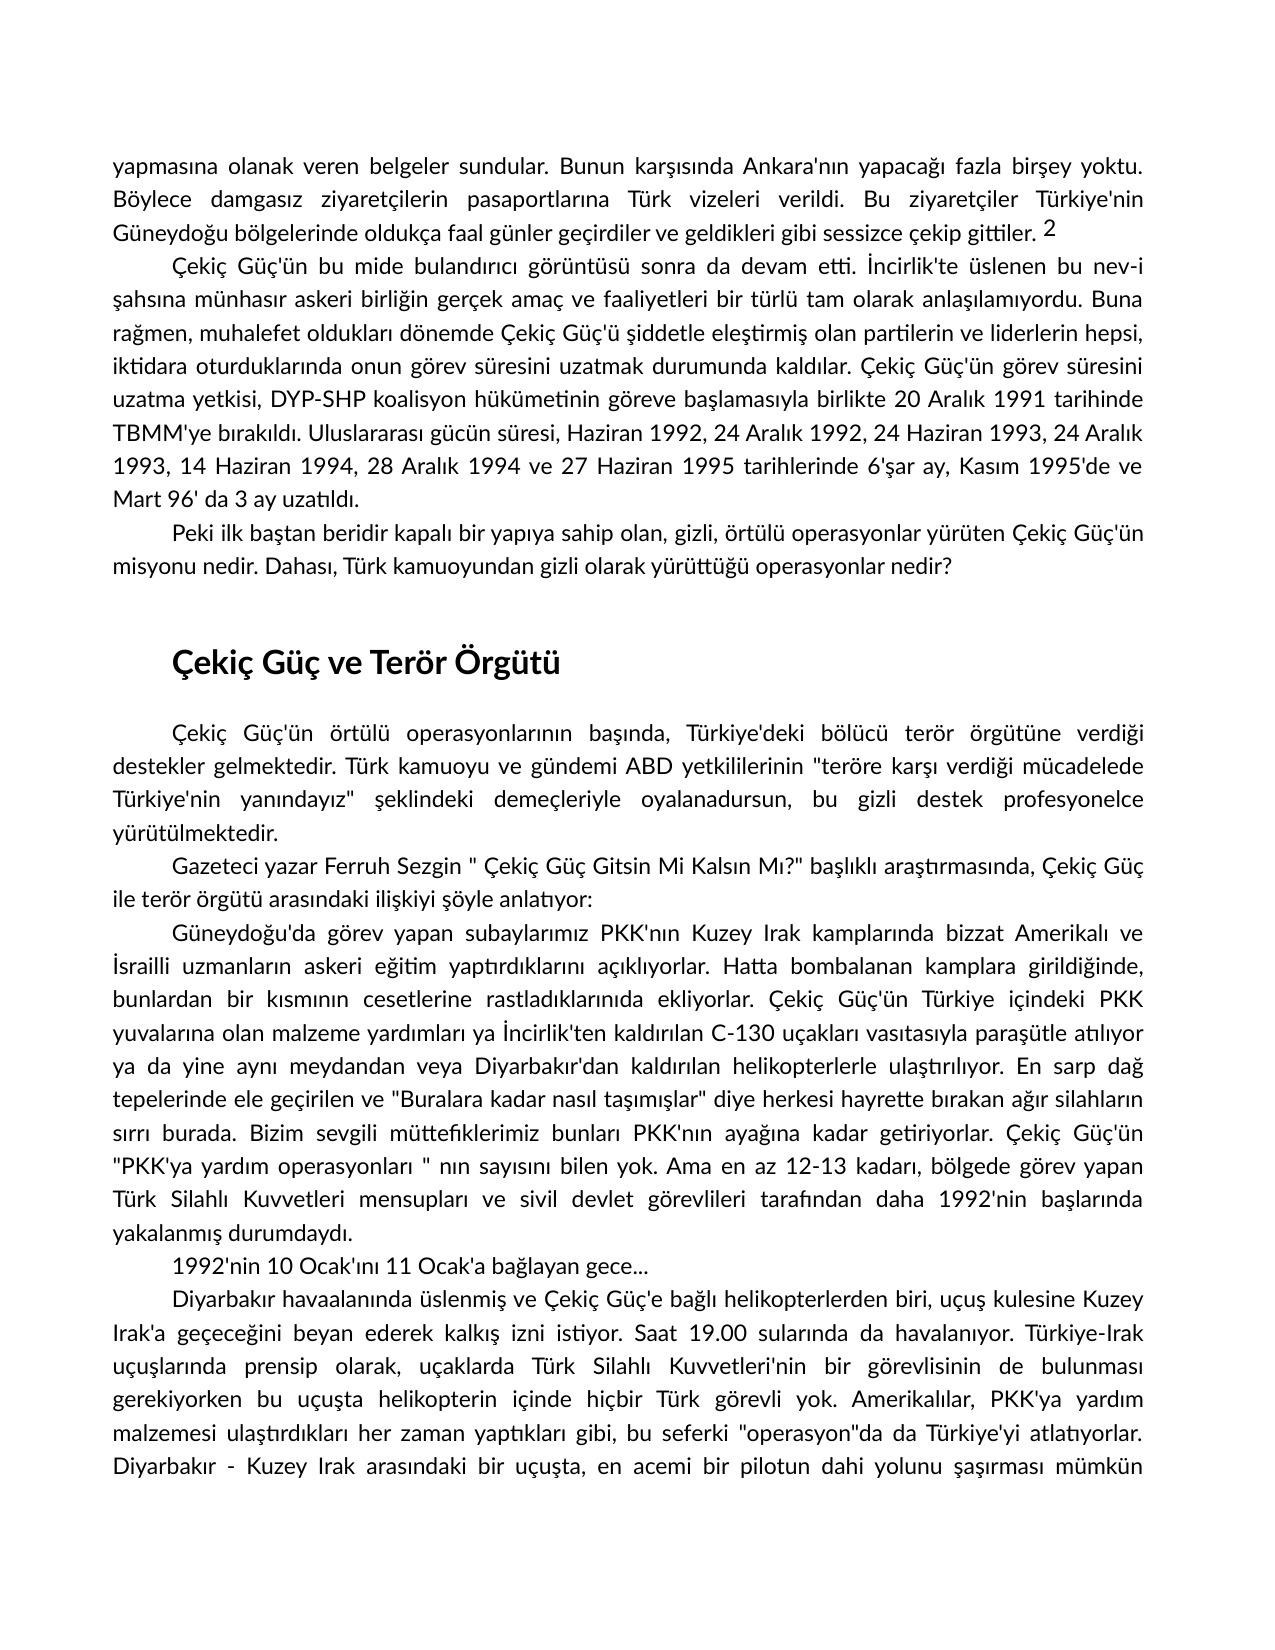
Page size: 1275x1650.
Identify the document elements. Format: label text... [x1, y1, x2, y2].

subtitle Çekiç Güç ve Terör Örgütü [112, 648, 1145, 681]
text Çekiç Güç'ün bu mide bulandırıcı görüntüsü sonra da devam etti. İncirlik'te üslenen bu nev-i şahsına münhasır askeri birliğin gerçek amaç ve faaliyetleri bir türlü tam olarak anlaşılamıyordu. Buna rağmen, muhalefet oldukları dönemde Çekiç Güç'ü şiddetle eleştirmiş olan partilerin ve liderlerin hepsi, iktidara oturduklarında onun görev süresini uzatmak durumunda kaldılar. Çekiç Güç'ün görev süresini uzatma yetkisi, DYP-SHP koalisyon hükümetinin göreve başlamasıyla birlikte 20 Aralık 1991 tarihinde TBMM'ye bırakıldı. Uluslararası gücün süresi, Haziran 1992, 24 Aralık 1992, 24 Haziran 1993, 24 Aralık 1993, 14 Haziran 1994, 28 Aralık 1994 ve 27 Haziran 1995 tarihlerinde 6'şar ay, Kasım 1995'de ve Mart 96' da 3 ay uzatıldı. [112, 248, 1145, 514]
text Güneydoğu'da görev yapan subaylarımız PKK'nın Kuzey Irak kamplarında bizzat Amerikalı ve İsrailli uzmanların askeri eğitim yaptırdıklarını açıklıyorlar. Hatta bombalanan kamplara girildiğinde, bunlardan bir kısmının cesetlerine rastladıklarınıda ekliyorlar. Çekiç Güç'ün Türkiye içindeki PKK yuvalarına olan malzeme yardımları ya İncirlik'ten kaldırılan C-130 uçakları vasıtasıyla paraşütle atılıyor ya da yine aynı meydandan veya Diyarbakır'dan kaldırılan helikopterlerle ulaştırılıyor. En sarp dağ tepelerinde ele geçirilen ve "Buralara kadar nasıl taşımışlar" diye herkesi hayrette bırakan ağır silahların sırrı burada. Bizim sevgili müttefiklerimiz bunları PKK'nın ayağına kadar getiriyorlar. Çekiç Güç'ün "PKK'ya yardım operasyonları " nın sayısını bilen yok. Ama en az 12-13 kadarı, bölgede görev yapan Türk Silahlı Kuvvetleri mensupları ve sivil devlet görevlileri tarafından daha 1992'nin başlarında yakalanmış durumdaydı. [112, 914, 1145, 1248]
text Çekiç Güç'ün örtülü operasyonlarının başında, Türkiye'deki bölücü terör örgütüne verdiği destekler gelmektedir. Türk kamuoyu ve gündemi ABD yetkililerinin "teröre karşı verdiği mücadelede Türkiye'nin yanındayız" şeklindeki demeçleriyle oyalanadursun, bu gizli destek profesyonelce yürütülmektedir. [112, 714, 1145, 848]
text 1992'nin 10 Ocak'ını 11 Ocak'a bağlayan gece... [112, 1248, 1145, 1281]
text Gazeteci yazar Ferruh Sezgin " Çekiç Güç Gitsin Mi Kalsın Mı?" başlıklı araştırmasında, Çekiç Güç ile terör örgütü arasındaki ilişkiyi şöyle anlatıyor: [112, 848, 1145, 914]
text Peki ilk baştan beridir kapalı bir yapıya sahip olan, gizli, örtülü operasyonlar yürüten Çekiç Güç'ün misyonu nedir. Dahası, Türk kamuoyundan gizli olarak yürüttüğü operasyonlar nedir? [112, 514, 1145, 581]
text Diyarbakır havaalanında üslenmiş ve Çekiç Güç'e bağlı helikopterlerden biri, uçuş kulesine Kuzey Irak'a geçeceğini beyan ederek kalkış izni istiyor. Saat 19.00 sularında da havalanıyor. Türkiye-Irak uçuşlarında prensip olarak, uçaklarda Türk Silahlı Kuvvetleri'nin bir görevlisinin de bulunması gerekiyorken bu uçuşta helikopterin içinde hiçbir Türk görevli yok. Amerikalılar, PKK'ya yardım malzemesi ulaştırdıkları her zaman yaptıkları gibi, bu seferki "operasyon"da da Türkiye'yi atlatıyorlar. Diyarbakır - Kuzey Irak arasındaki bir uçuşta, en acemi bir pilotun dahi yolunu şaşırması mümkün [112, 1281, 1145, 1481]
text yapmasına olanak veren belgeler sundular. Bunun karşısında Ankara'nın yapacağı fazla birşey yoktu. Böylece damgasız ziyaretçilerin pasaportlarına Türk vizeleri verildi. Bu ziyaretçiler Türkiye'nin Güneydoğu bölgelerinde oldukça faal günler geçirdiler ve geldikleri gibi sessizce çekip gittiler. 2 [112, 148, 1145, 248]
